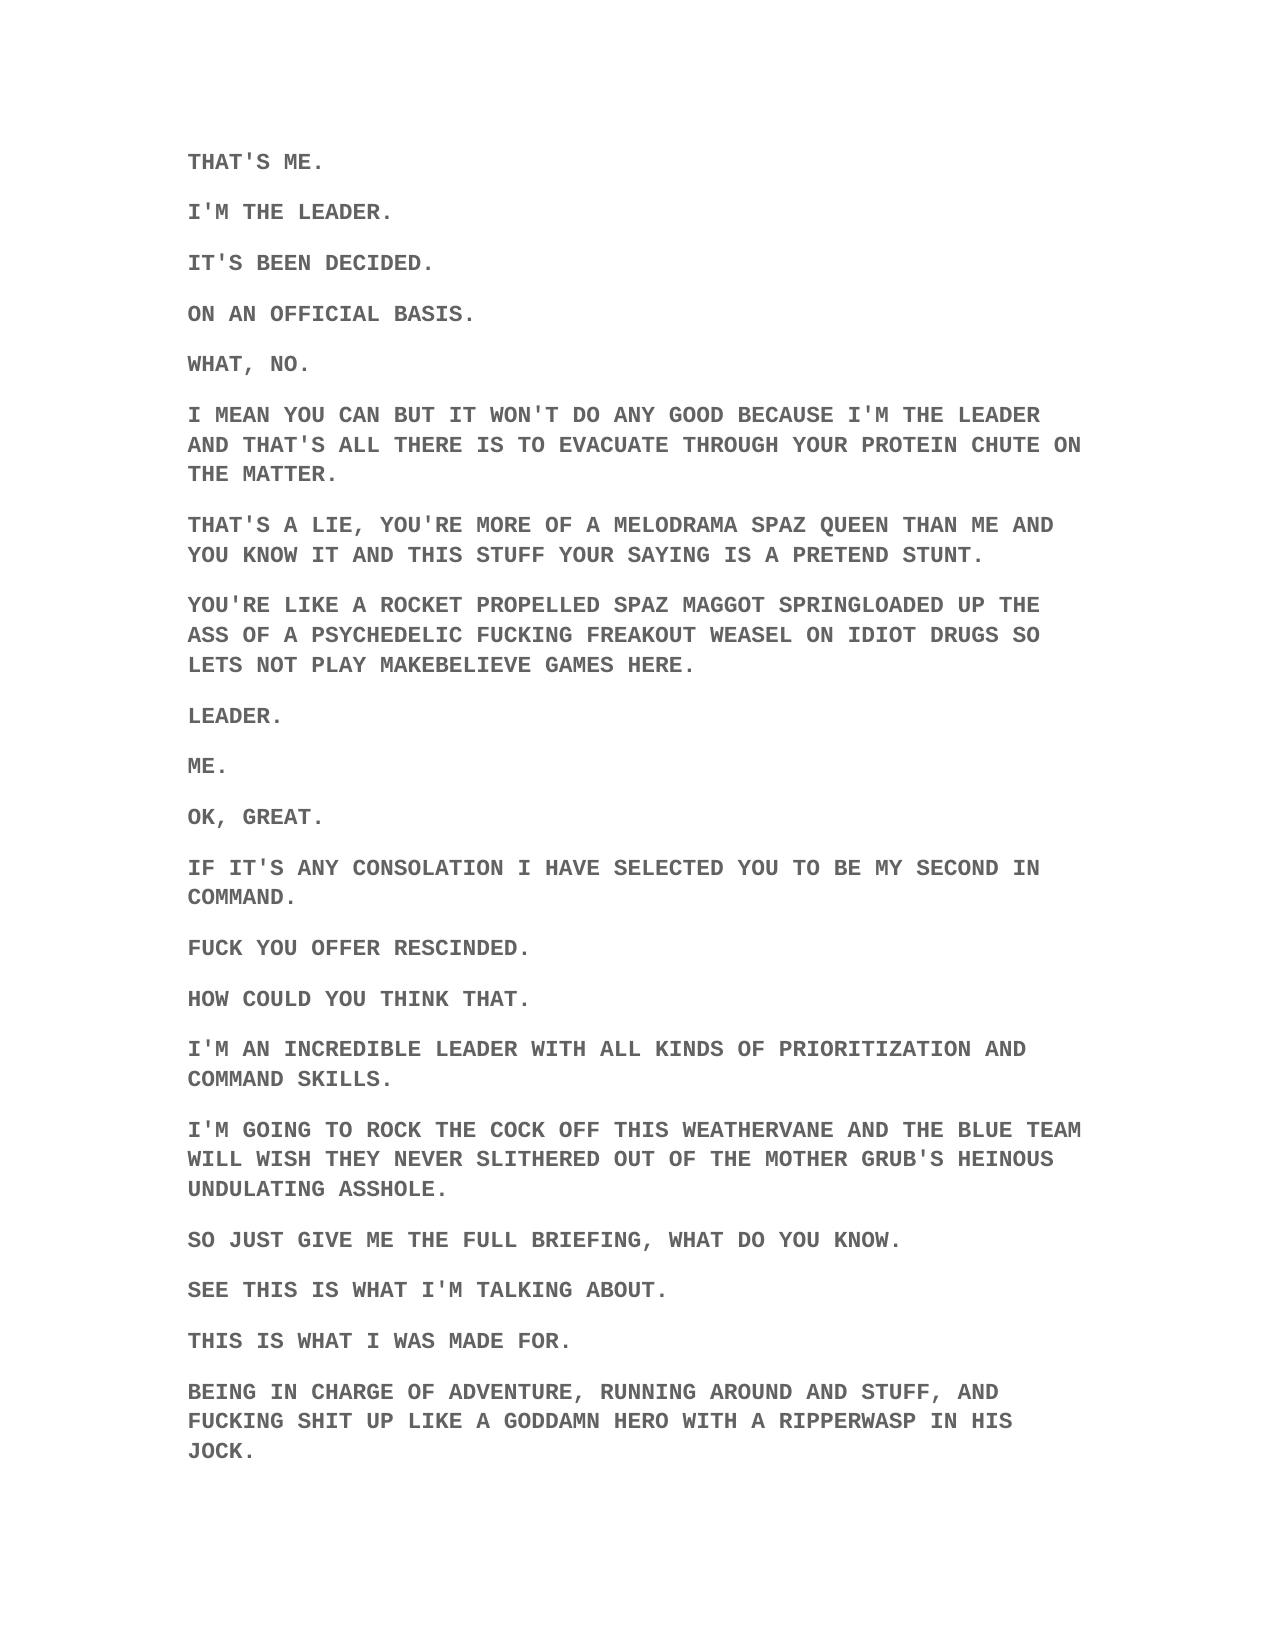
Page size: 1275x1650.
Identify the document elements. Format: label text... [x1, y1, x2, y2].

text THIS IS WHAT I WAS MADE FOR. [187, 1329, 1087, 1355]
text I'M THE LEADER. [187, 201, 1087, 227]
text WHAT, NO. [187, 352, 1087, 378]
text FUCK YOU OFFER RESCINDED. [187, 936, 1087, 962]
text THAT'S ME. [187, 150, 1087, 176]
text IF IT'S ANY CONSOLATION I HAVE SELECTED YOU TO BE MY SECOND IN COMMAND. [187, 856, 1087, 912]
text ON AN OFFICIAL BASIS. [187, 302, 1087, 328]
text LEADER. [187, 704, 1087, 730]
text I MEAN YOU CAN BUT IT WON'T DO ANY GOOD BECAUSE I'M THE LEADER AND THAT'S ALL THERE IS TO EVACUATE THROUGH YOUR PROTEIN CHUTE ON THE MATTER. [187, 403, 1087, 489]
text YOU'RE LIKE A ROCKET PROPELLED SPAZ MAGGOT SPRINGLOADED UP THE ASS OF A PSYCHEDELIC FUCKING FREAKOUT WEASEL ON IDIOT DRUGS SO LETS NOT PLAY MAKEBELIEVE GAMES HERE. [187, 594, 1087, 679]
text SO JUST GIVE ME THE FULL BRIEFING, WHAT DO YOU KNOW. [187, 1228, 1087, 1254]
text HOW COULD YOU THINK THAT. [187, 987, 1087, 1013]
text SEE THIS IS WHAT I'M TALKING ABOUT. [187, 1279, 1087, 1305]
text BEING IN CHARGE OF ADVENTURE, RUNNING AROUND AND STUFF, AND FUCKING SHIT UP LIKE A GODDAMN HERO WITH A RIPPERWASP IN HIS JOCK. [187, 1380, 1087, 1466]
text I'M GOING TO ROCK THE COCK OFF THIS WEATHERVANE AND THE BLUE TEAM WILL WISH THEY NEVER SLITHERED OUT OF THE MOTHER GRUB'S HEINOUS UNDULATING ASSHOLE. [187, 1118, 1087, 1203]
text THAT'S A LIE, YOU'RE MORE OF A MELODRAMA SPAZ QUEEN THAN ME AND YOU KNOW IT AND THIS STUFF YOUR SAYING IS A PRETEND STUNT. [187, 513, 1087, 569]
text OK, GREAT. [187, 805, 1087, 831]
text ME. [187, 754, 1087, 781]
text IT'S BEEN DECIDED. [187, 251, 1087, 277]
text I'M AN INCREDIBLE LEADER WITH ALL KINDS OF PRIORITIZATION AND COMMAND SKILLS. [187, 1037, 1087, 1093]
